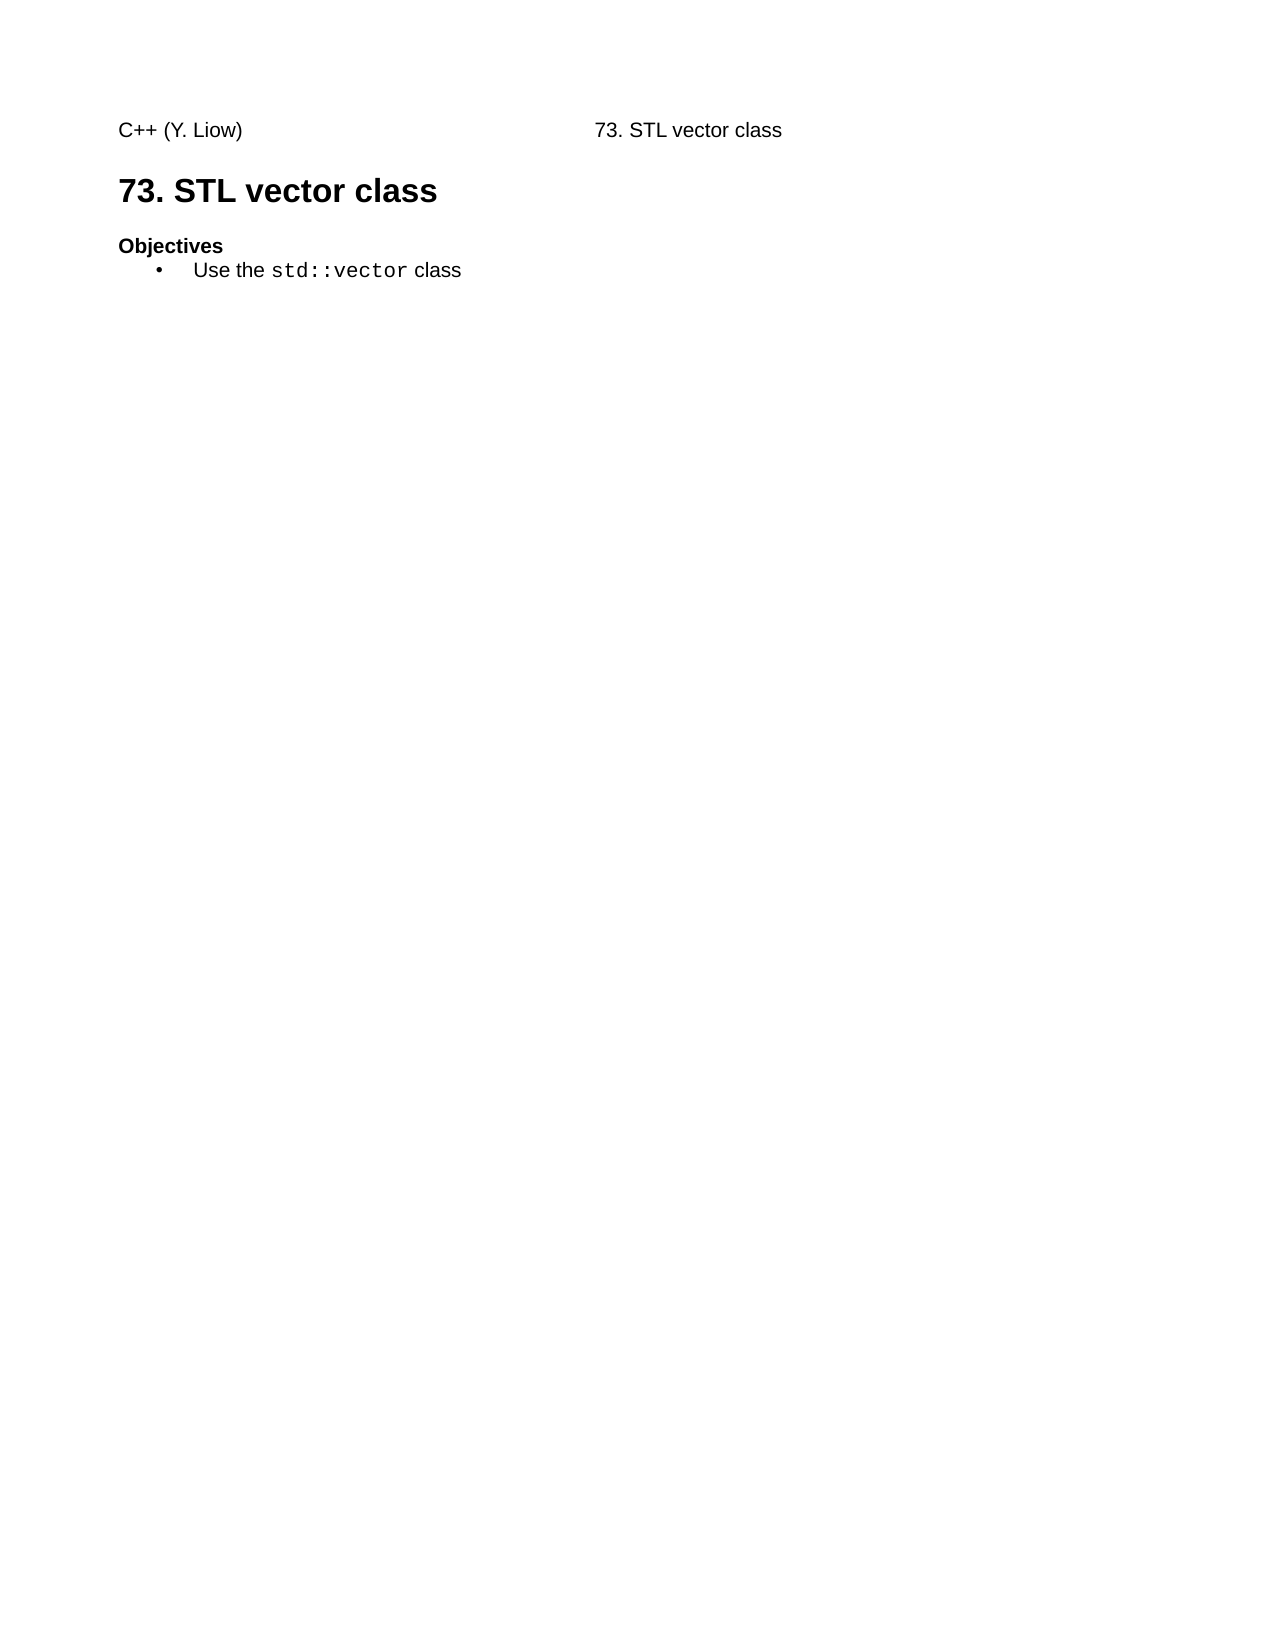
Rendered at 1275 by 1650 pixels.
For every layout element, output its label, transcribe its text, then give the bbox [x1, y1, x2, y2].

text Objectives [118, 234, 793, 258]
list Use the std::vector class [156, 258, 793, 284]
text 73. STL vector class [118, 172, 793, 210]
